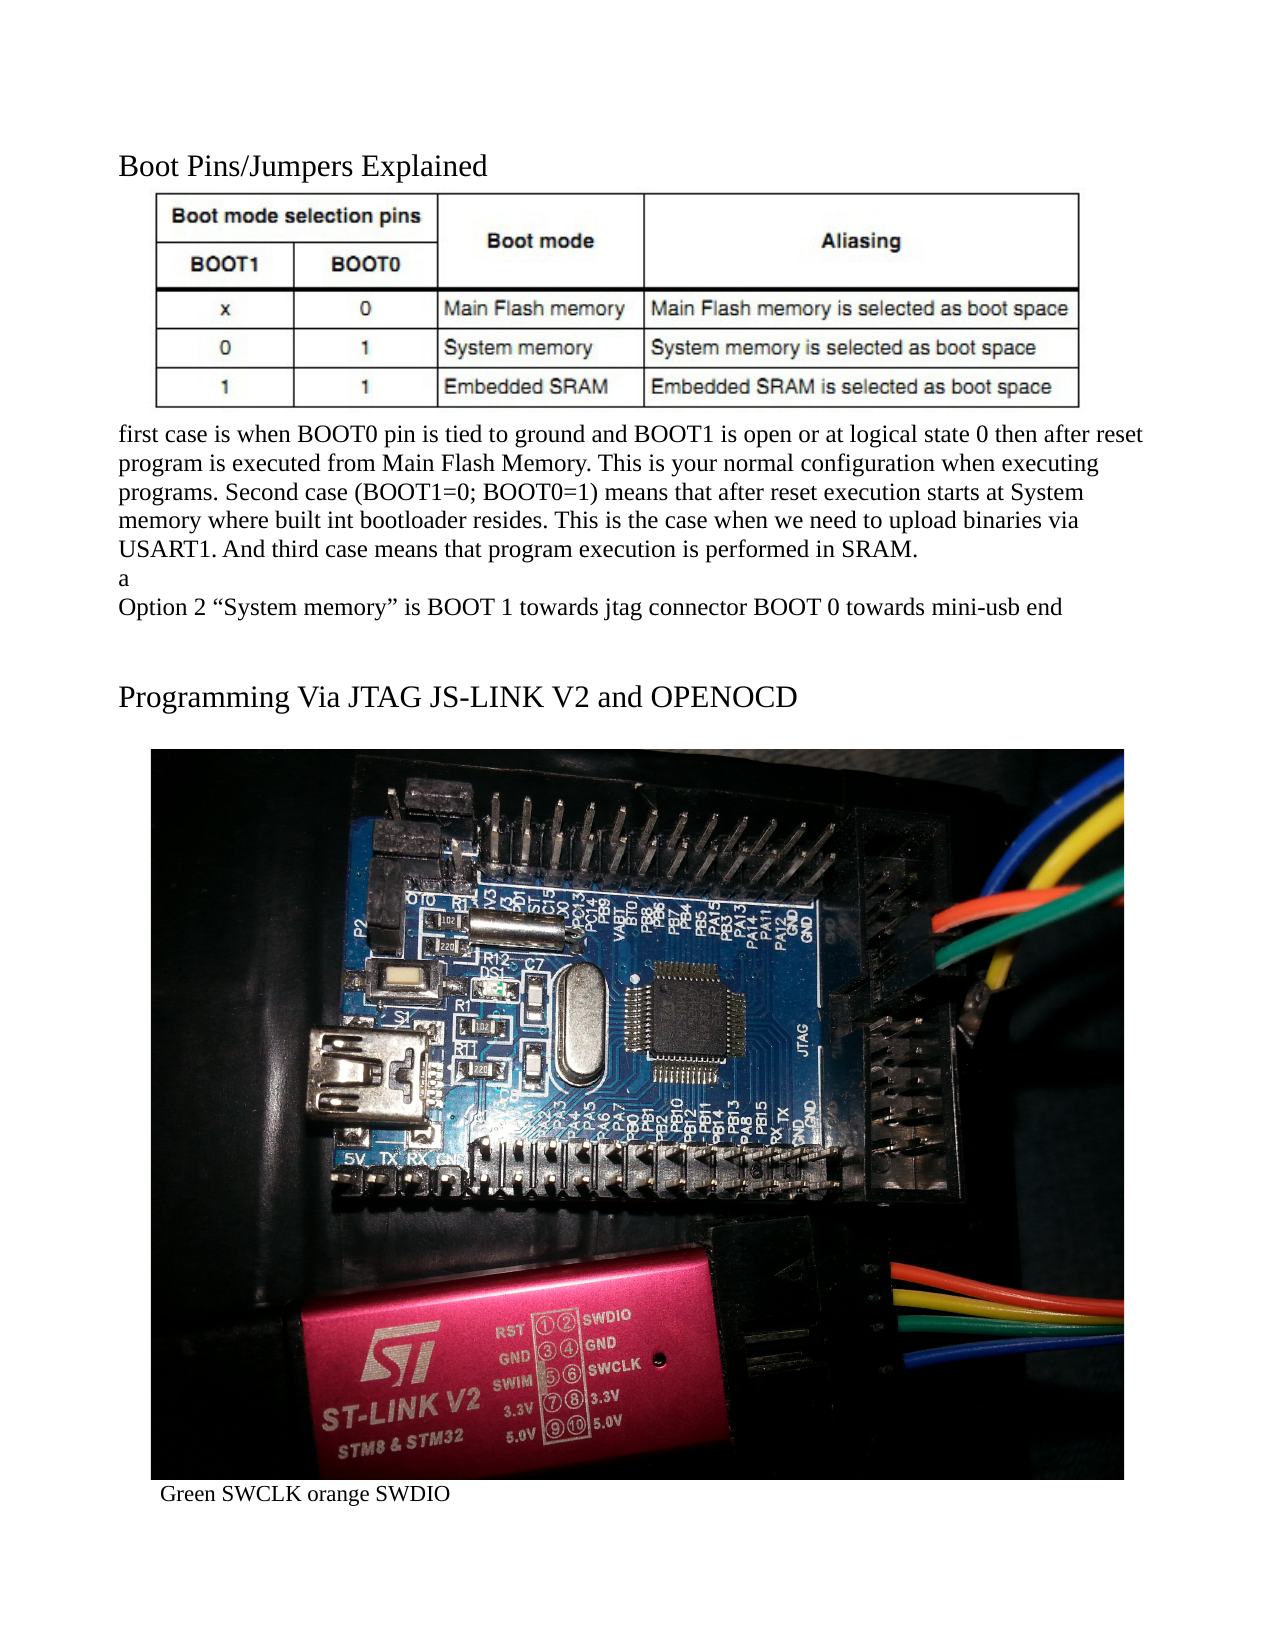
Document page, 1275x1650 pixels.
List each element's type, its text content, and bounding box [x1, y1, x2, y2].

text Programming Via JTAG JS-LINK V2 and OPENOCD [118, 678, 1157, 714]
text Boot Pins/Jumpers Explained [118, 147, 1157, 183]
text Green SWCLK orange SWDIO [118, 750, 1157, 1506]
text a [118, 563, 1157, 592]
picture [150, 749, 1125, 1480]
text first case is when BOOT0 pin is tied to ground and BOOT1 is open or at logical state 0 then after reset program is executed from Main Flash Memory. This is your normal configuration when executing programs. Second case (BOOT1=0; BOOT0=1) means that after reset execution starts at System memory where built int bootloader resides. This is the case when we need to upload binaries via USART1. And third case means that program execution is performed in SRAM. [118, 183, 1157, 563]
picture [148, 187, 1086, 419]
text Option 2 “System memory” is BOOT 1 towards jtag connector BOOT 0 towards mini-usb end [118, 592, 1157, 620]
